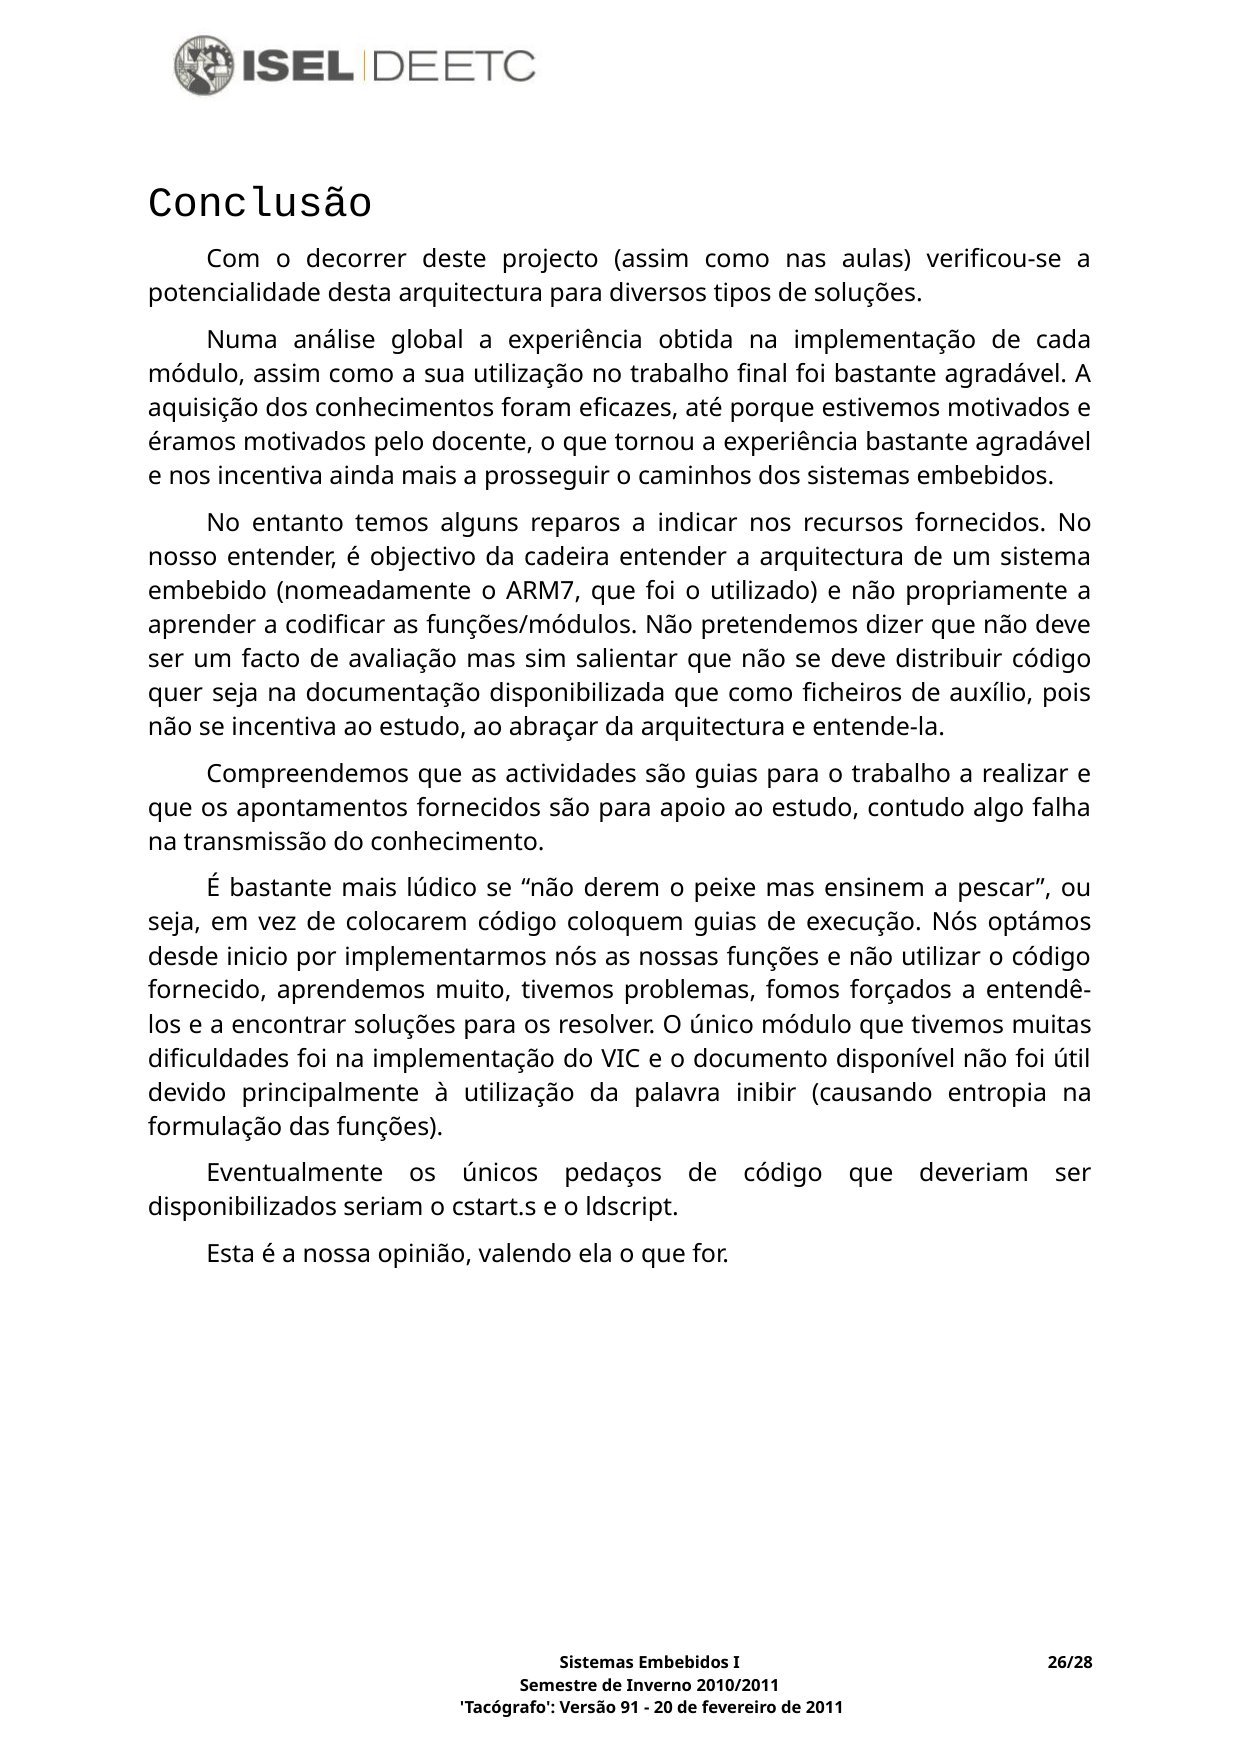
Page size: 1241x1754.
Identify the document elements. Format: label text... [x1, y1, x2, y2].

picture [164, 20, 566, 121]
text Eventualmente os únicos pedaços de código que deveriam ser disponibilizados seriam o cstart.s e o ldscript. [148, 1155, 1093, 1223]
subtitle Conclusão [148, 181, 1093, 228]
text Numa análise global a experiência obtida na implementação de cada módulo, assim como a sua utilização no trabalho final foi bastante agradável. A aquisição dos conhecimentos foram eficazes, até porque estivemos motivados e éramos motivados pelo docente, o que tornou a experiência bastante agradável e nos incentiva ainda mais a prosseguir o caminhos dos sistemas embebidos. [148, 322, 1093, 492]
text É bastante mais lúdico se “não derem o peixe mas ensinem a pescar”, ou seja, em vez de colocarem código coloquem guias de execução. Nós optámos desde inicio por implementarmos nós as nossas funções e não utilizar o código fornecido, aprendemos muito, tivemos problemas, fomos forçados a entendê-los e a encontrar soluções para os resolver. O único módulo que tivemos muitas dificuldades foi na implementação do VIC e o documento disponível não foi útil devido principalmente à utilização da palavra inibir (causando entropia na formulação das funções). [148, 870, 1093, 1142]
text Esta é a nossa opinião, valendo ela o que for. [148, 1236, 1093, 1270]
text No entanto temos alguns reparos a indicar nos recursos fornecidos. No nosso entender, é objectivo da cadeira entender a arquitectura de um sistema embebido (nomeadamente o ARM7, que foi o utilizado) e não propriamente a aprender a codificar as funções/módulos. Não pretendemos dizer que não deve ser um facto de avaliação mas sim salientar que não se deve distribuir código quer seja na documentação disponibilizada que como ficheiros de auxílio, pois não se incentiva ao estudo, ao abraçar da arquitectura e entende-la. [148, 504, 1093, 743]
text Compreendemos que as actividades são guias para o trabalho a realizar e que os apontamentos fornecidos são para apoio ao estudo, contudo algo falha na transmissão do conhecimento. [148, 755, 1093, 857]
text Com o decorrer deste projecto (assim como nas aulas) verificou-se a potencialidade desta arquitectura para diversos tipos de soluções. [148, 241, 1093, 309]
